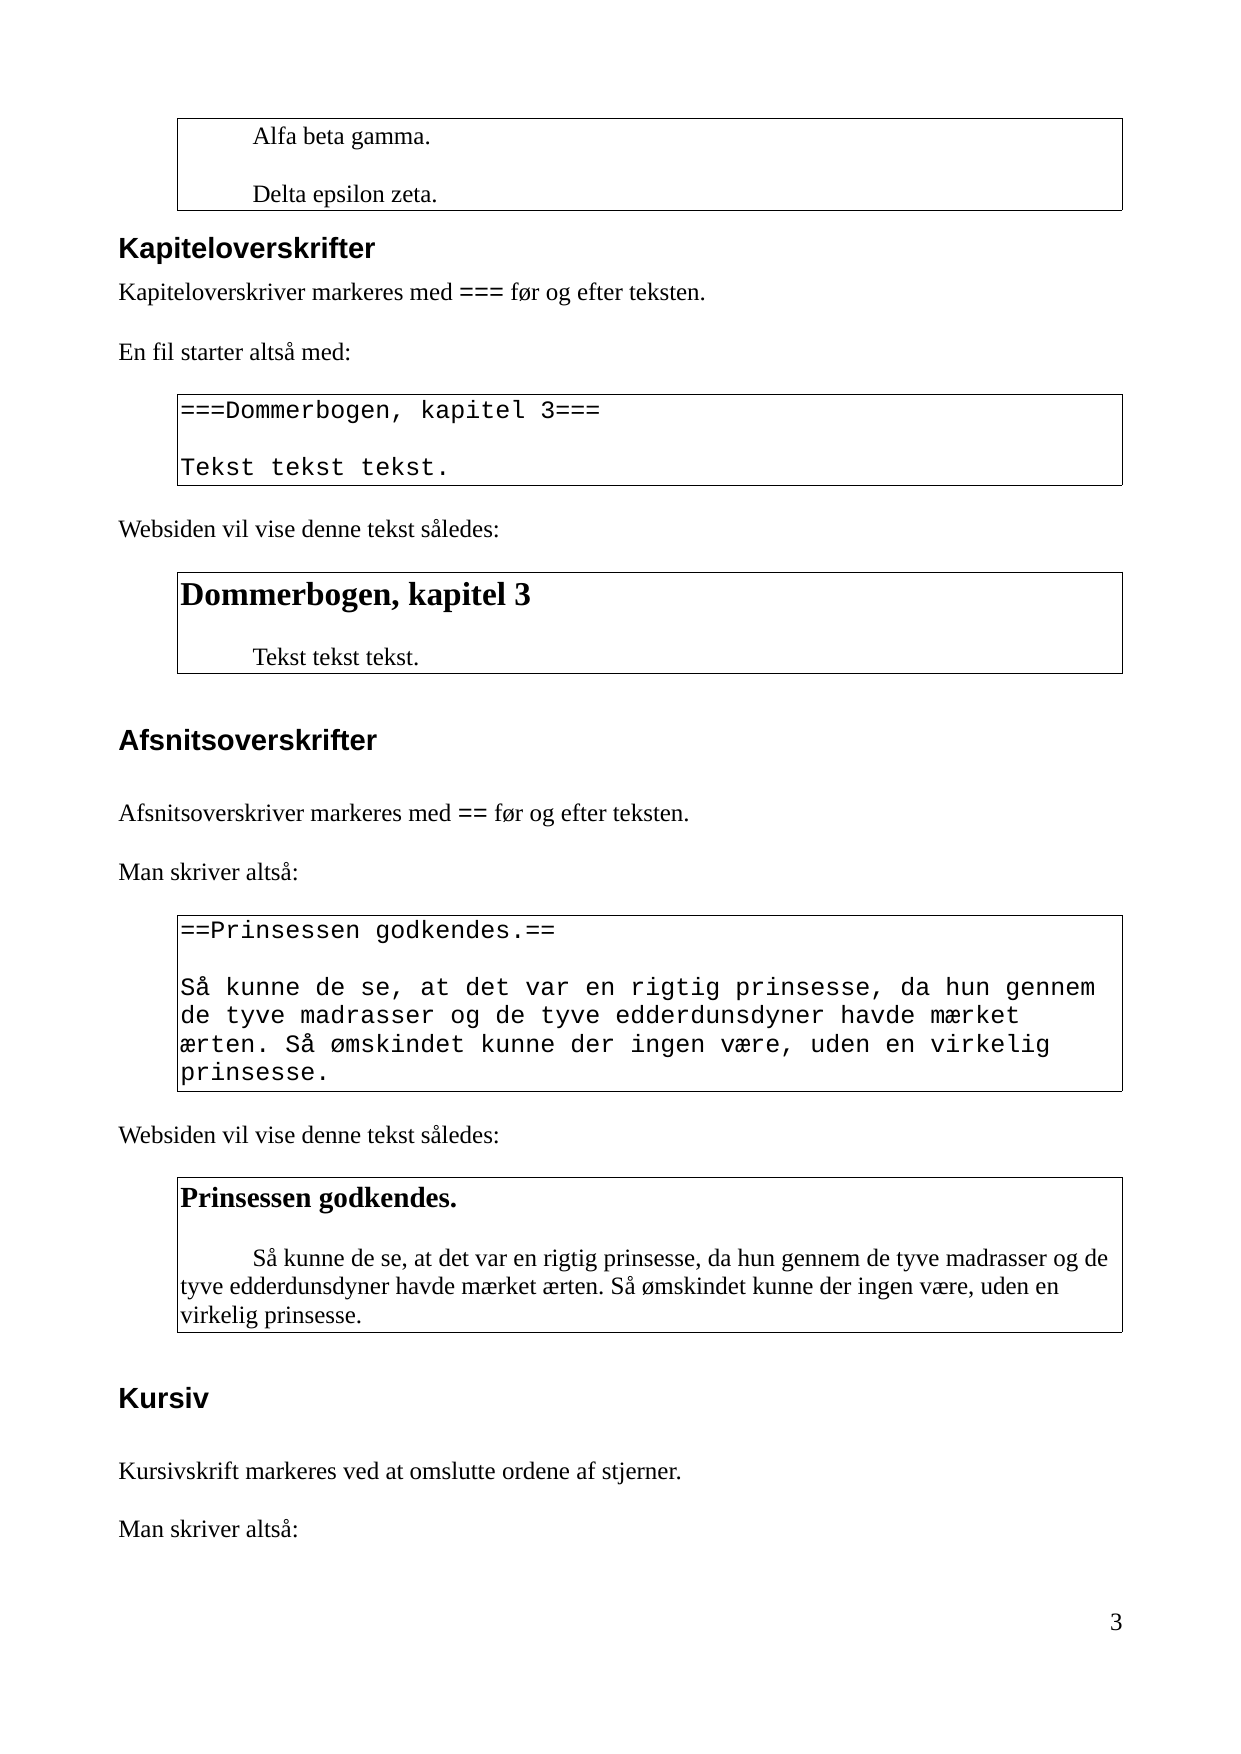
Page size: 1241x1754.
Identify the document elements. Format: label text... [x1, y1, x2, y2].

text Dommerbogen, kapitel 3 [178, 573, 1122, 613]
text Tekst tekst tekst. [178, 639, 1122, 673]
subtitle Kursiv [118, 1381, 1122, 1415]
text Alfa beta gamma. [178, 119, 1122, 150]
text Delta epsilon zeta. [178, 176, 1122, 210]
subtitle Afsnitsoverskrifter [118, 723, 1122, 757]
text ===Dommerbogen, kapitel 3=== [178, 395, 1122, 426]
text Man skriver altså: [118, 1514, 1122, 1542]
text Kursivskrift markeres ved at omslutte ordene af stjerner. [118, 1456, 1122, 1485]
text Websiden vil vise denne tekst således: [118, 514, 1122, 543]
text Websiden vil vise denne tekst således: [118, 1120, 1122, 1148]
text Prinsessen godkendes. [178, 1178, 1122, 1214]
text Kapiteloverskriver markeres med === før og efter teksten. [118, 277, 1122, 308]
text En fil starter altså med: [118, 337, 1122, 366]
text Så kunne de se, at det var en rigtig prinsesse, da hun gennem de tyve madrasser og de tyve edderdunsdyner havde mærket ærten. Så ømskindet kunne der ingen være, uden en virkelig prinsesse. [178, 1239, 1122, 1332]
text Tekst tekst tekst. [178, 451, 1122, 485]
text Afsnitsoverskriver markeres med == før og efter teksten. [118, 798, 1122, 829]
text Så kunne de se, at det var en rigtig prinsesse, da hun gennem de tyve madrasser og de tyve edderdunsdyner havde mærket ærten. Så ømskindet kunne der ingen være, uden en virkelig prinsesse. [178, 972, 1122, 1091]
text Man skriver altså: [118, 857, 1122, 886]
text ==Prinsessen godkendes.== [178, 916, 1122, 946]
subtitle Kapiteloverskrifter [118, 231, 1122, 265]
